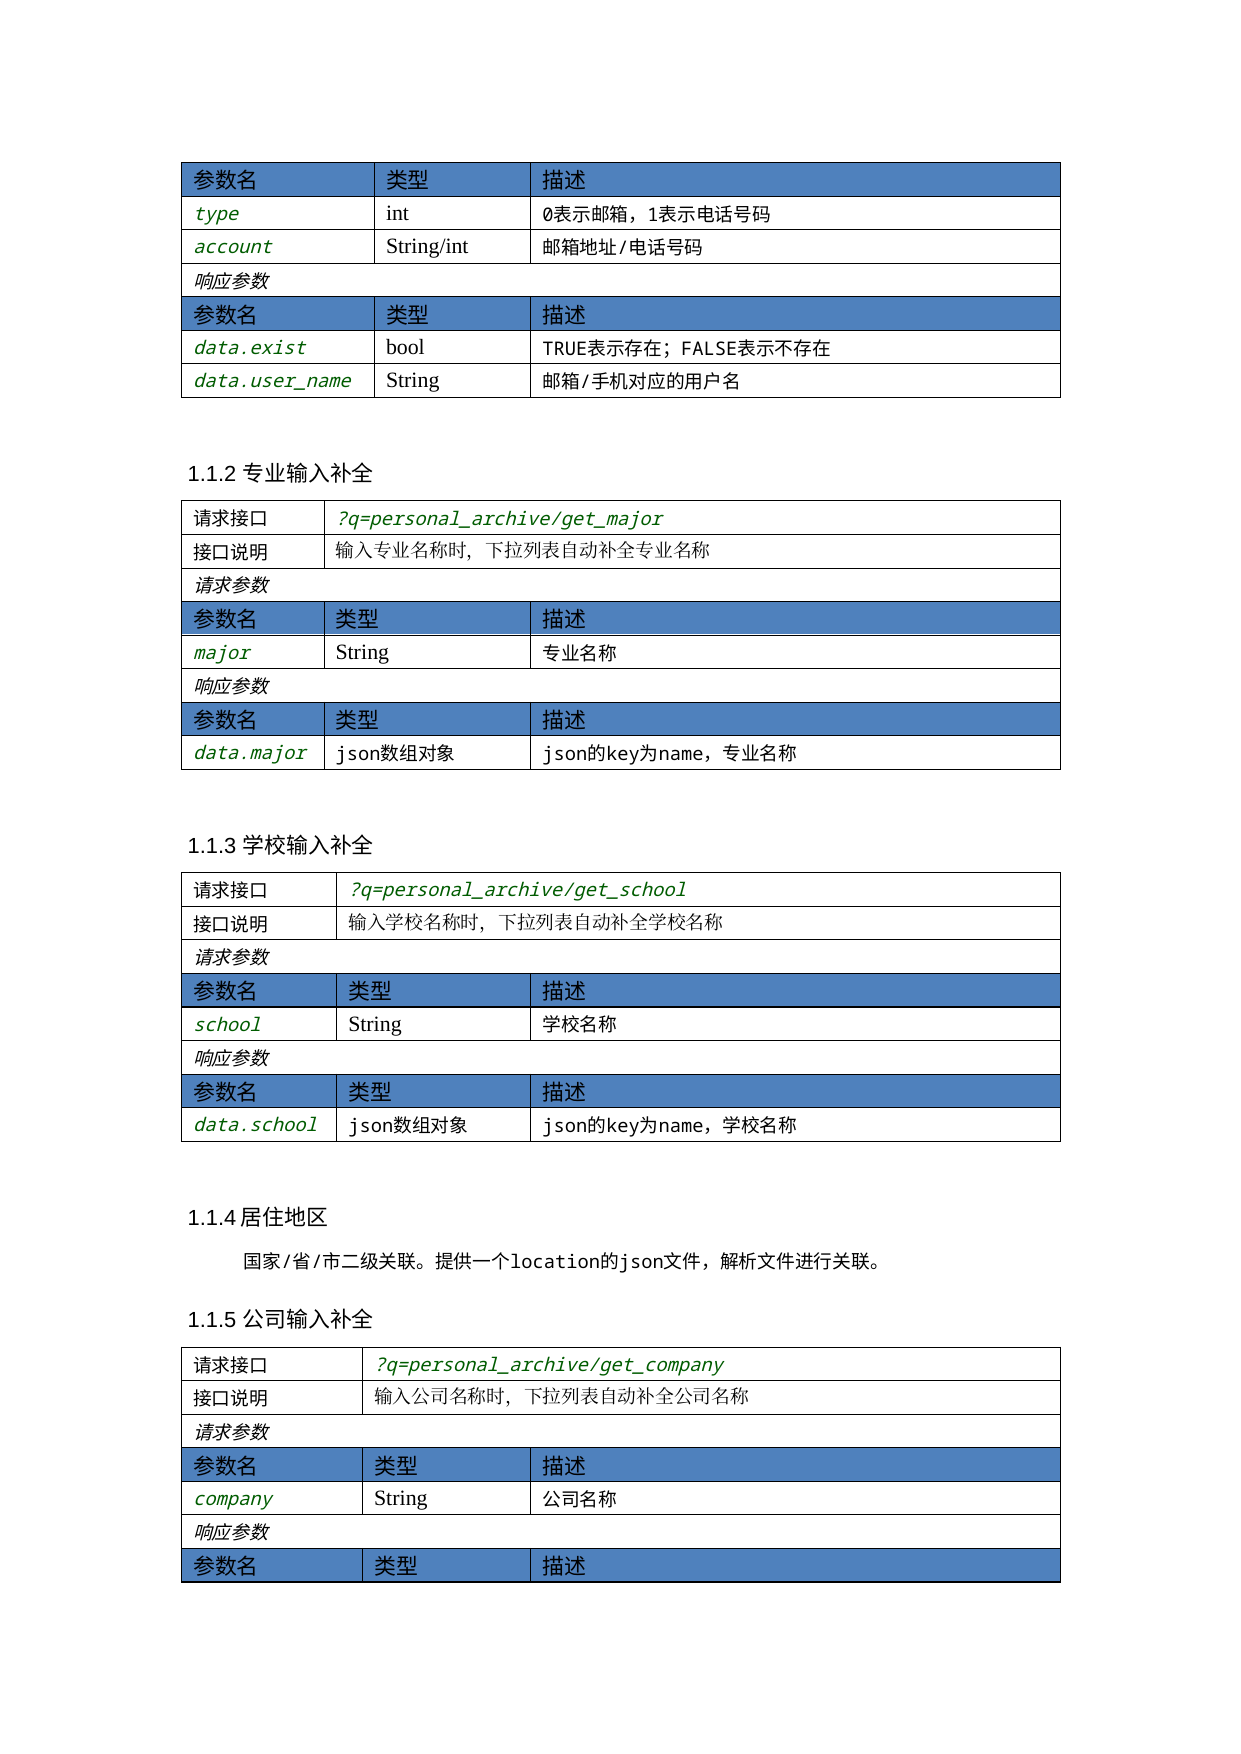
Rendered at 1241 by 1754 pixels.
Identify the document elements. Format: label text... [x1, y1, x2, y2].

table_cell 类型 [337, 974, 530, 1006]
table_cell 接口说明 [182, 907, 336, 939]
table_cell 输入专业名称时，下拉列表自动补全专业名称 [325, 535, 1060, 567]
table_cell 响应参数 [182, 264, 1060, 296]
table_header ?q=personal_archive/get_major [325, 501, 1060, 534]
text 国家/省/市二级关联。提供一个location的json文件，解析文件进行关联。 [187, 1244, 1053, 1277]
table_cell bool [375, 331, 530, 363]
table_cell 描述 [531, 1448, 1060, 1481]
table_cell 类型 [325, 602, 530, 634]
table_cell data.user_name [182, 364, 374, 397]
table_cell String [363, 1482, 530, 1514]
table_cell TRUE表示存在；FALSE表示不存在 [531, 331, 1060, 363]
table_cell 邮箱地址/电话号码 [531, 230, 1060, 263]
table_cell 输入学校名称时，下拉列表自动补全学校名称 [337, 907, 1060, 939]
table_header 请求接口 [182, 1348, 362, 1380]
text 1.1.2 专业输入补全 [187, 455, 1053, 488]
table_header ?q=personal_archive/get_school [337, 873, 1060, 906]
table_cell 参数名 [182, 297, 374, 330]
table_cell 参数名 [182, 602, 324, 634]
table_cell 邮箱/手机对应的用户名 [531, 364, 1060, 397]
table_cell json的key为name，专业名称 [531, 736, 1060, 769]
table_cell 0表示邮箱，1表示电话号码 [531, 197, 1060, 229]
table_cell 类型 [363, 1549, 530, 1581]
table_cell json的key为name，学校名称 [531, 1108, 1060, 1141]
table_cell 描述 [531, 297, 1060, 330]
table_cell 响应参数 [182, 669, 1060, 702]
table_cell 参数名 [182, 1448, 362, 1481]
table_header 请求接口 [182, 501, 324, 534]
table_cell json数组对象 [325, 736, 530, 769]
table_cell 类型 [337, 1075, 530, 1107]
table_cell 请求参数 [182, 1415, 1060, 1447]
table_cell 接口说明 [182, 535, 324, 567]
table_cell type [182, 197, 374, 229]
table_cell 输入公司名称时，下拉列表自动补全公司名称 [363, 1381, 1060, 1414]
table_cell 专业名称 [531, 636, 1060, 668]
table_cell 参数名 [182, 1075, 336, 1107]
table_cell String [375, 364, 530, 397]
table_cell 描述 [531, 163, 1060, 196]
table_cell major [182, 636, 324, 668]
table_cell 参数名 [182, 703, 324, 735]
table_cell 描述 [531, 1549, 1060, 1581]
text 1.1.4居住地区 [187, 1199, 1053, 1232]
table_cell 描述 [531, 974, 1060, 1006]
table_cell company [182, 1482, 362, 1514]
table_cell data.major [182, 736, 324, 769]
table_cell 类型 [375, 163, 530, 196]
table_cell 参数名 [182, 1549, 362, 1581]
table_cell 描述 [531, 703, 1060, 735]
table_cell 参数名 [182, 163, 374, 196]
table_cell 描述 [531, 602, 1060, 634]
table_cell data.school [182, 1108, 336, 1141]
table_cell String [337, 1008, 530, 1040]
text 1.1.3 学校输入补全 [187, 827, 1053, 860]
table_cell school [182, 1008, 336, 1040]
table_cell 类型 [325, 703, 530, 735]
table_cell data.exist [182, 331, 374, 363]
table_header ?q=personal_archive/get_company [363, 1348, 1060, 1380]
table_cell 参数名 [182, 974, 336, 1006]
table_cell 请求参数 [182, 940, 1060, 973]
table_cell 公司名称 [531, 1482, 1060, 1514]
table_cell 类型 [363, 1448, 530, 1481]
table_cell 类型 [375, 297, 530, 330]
table_cell 响应参数 [182, 1041, 1060, 1073]
text 1.1.5 公司输入补全 [187, 1302, 1053, 1334]
table_cell int [375, 197, 530, 229]
table_cell 请求参数 [182, 569, 1060, 601]
table_cell 学校名称 [531, 1008, 1060, 1040]
table_cell account [182, 230, 374, 263]
table_cell 接口说明 [182, 1381, 362, 1414]
table_cell json数组对象 [337, 1108, 530, 1141]
table_cell 描述 [531, 1075, 1060, 1107]
table_cell 响应参数 [182, 1515, 1060, 1548]
table_header 请求接口 [182, 873, 336, 906]
table_cell String [325, 636, 530, 668]
table_cell String/int [375, 230, 530, 263]
